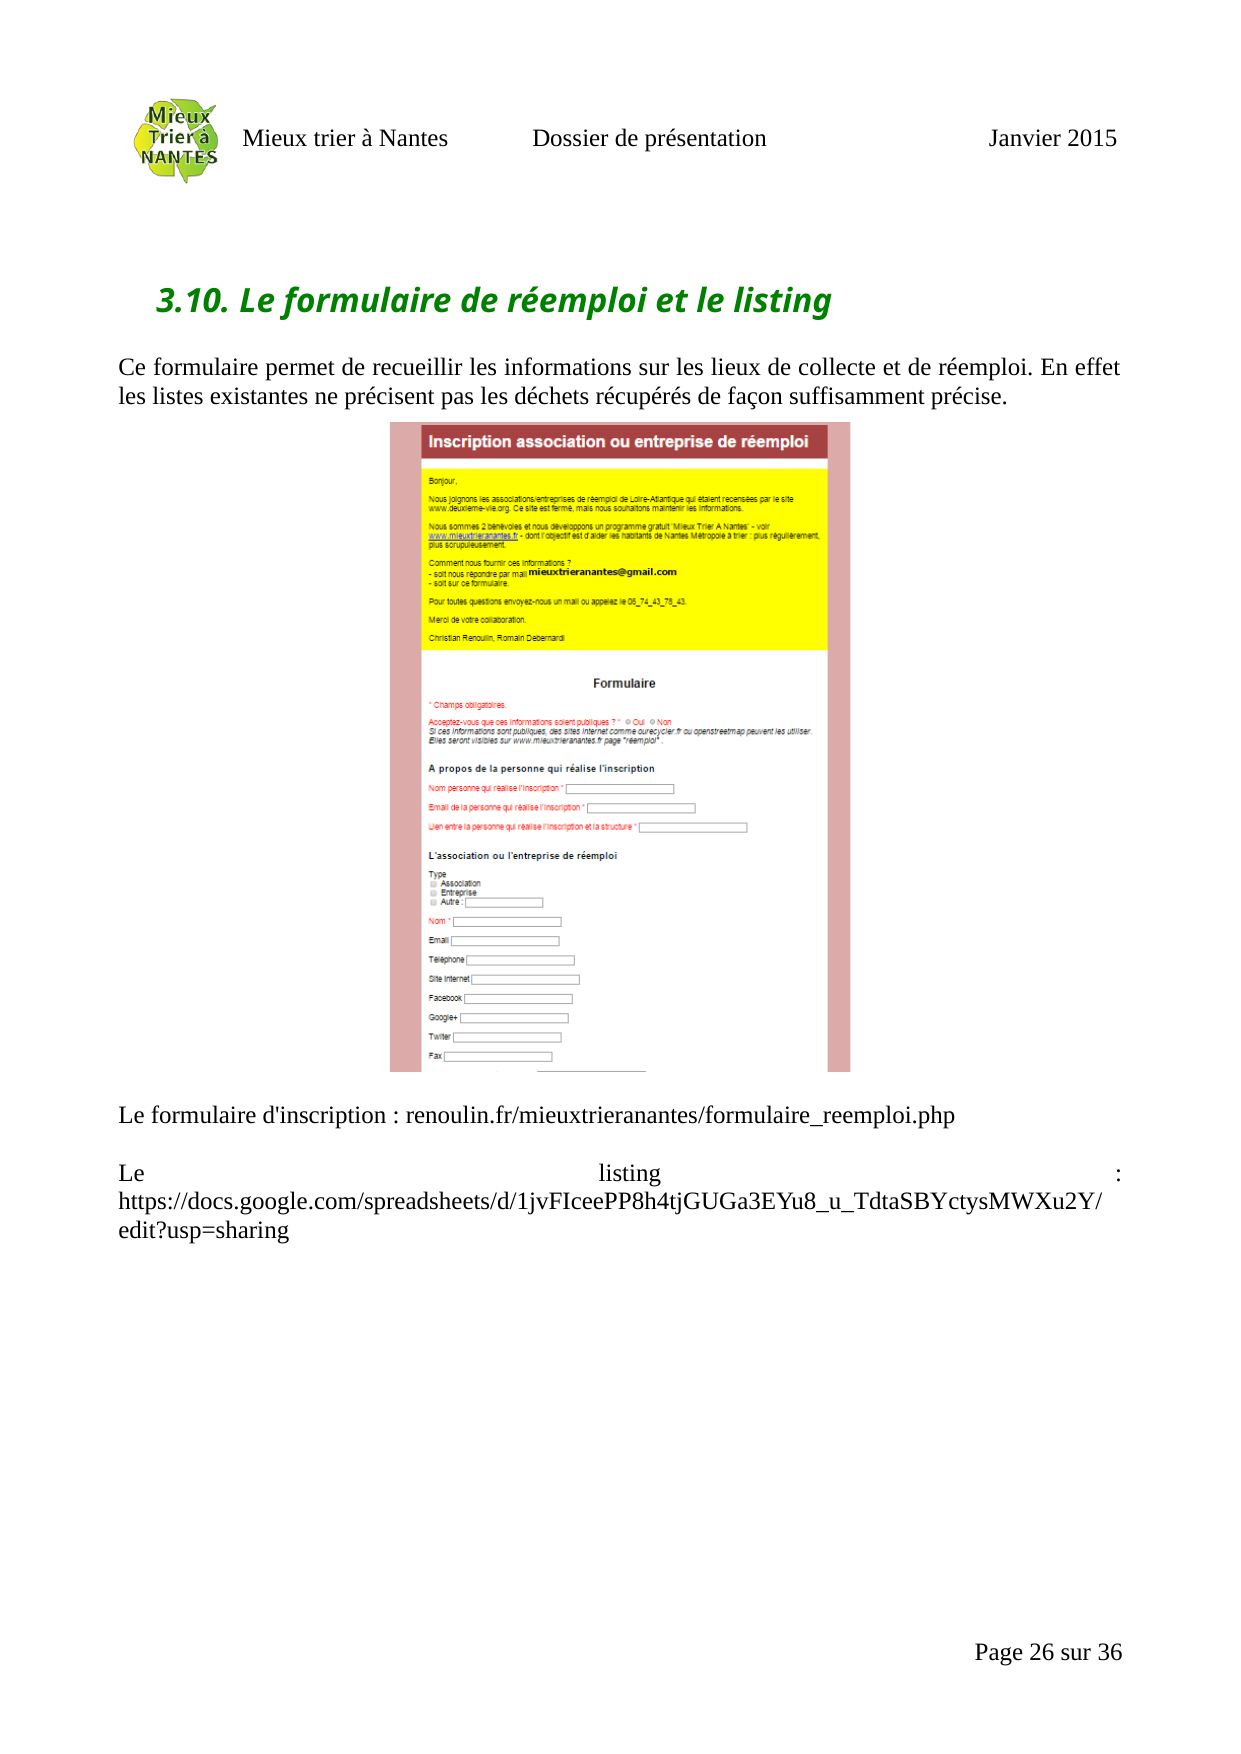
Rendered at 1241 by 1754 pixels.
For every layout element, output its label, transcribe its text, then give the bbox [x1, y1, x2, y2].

text Le listing : https://docs.google.com/spreadsheets/d/1jvFIceePP8h4tjGUGa3EYu8_u_TdtaSBYctysMWXu2Y/edit?usp=sharing [118, 1158, 1122, 1244]
picture [131, 95, 221, 185]
text Le formulaire d'inscription : renoulin.fr/mieuxtrieranantes/formulaire_reemploi.php [118, 1100, 1122, 1129]
subtitle Le formulaire de réemploi et le listing [148, 277, 1122, 323]
picture [389, 422, 851, 1072]
text Ce formulaire permet de recueillir les informations sur les lieux de collecte et de réemploi. En effet les listes existantes ne précisent pas les déchets récupérés de façon suffisamment précise. [118, 352, 1122, 410]
